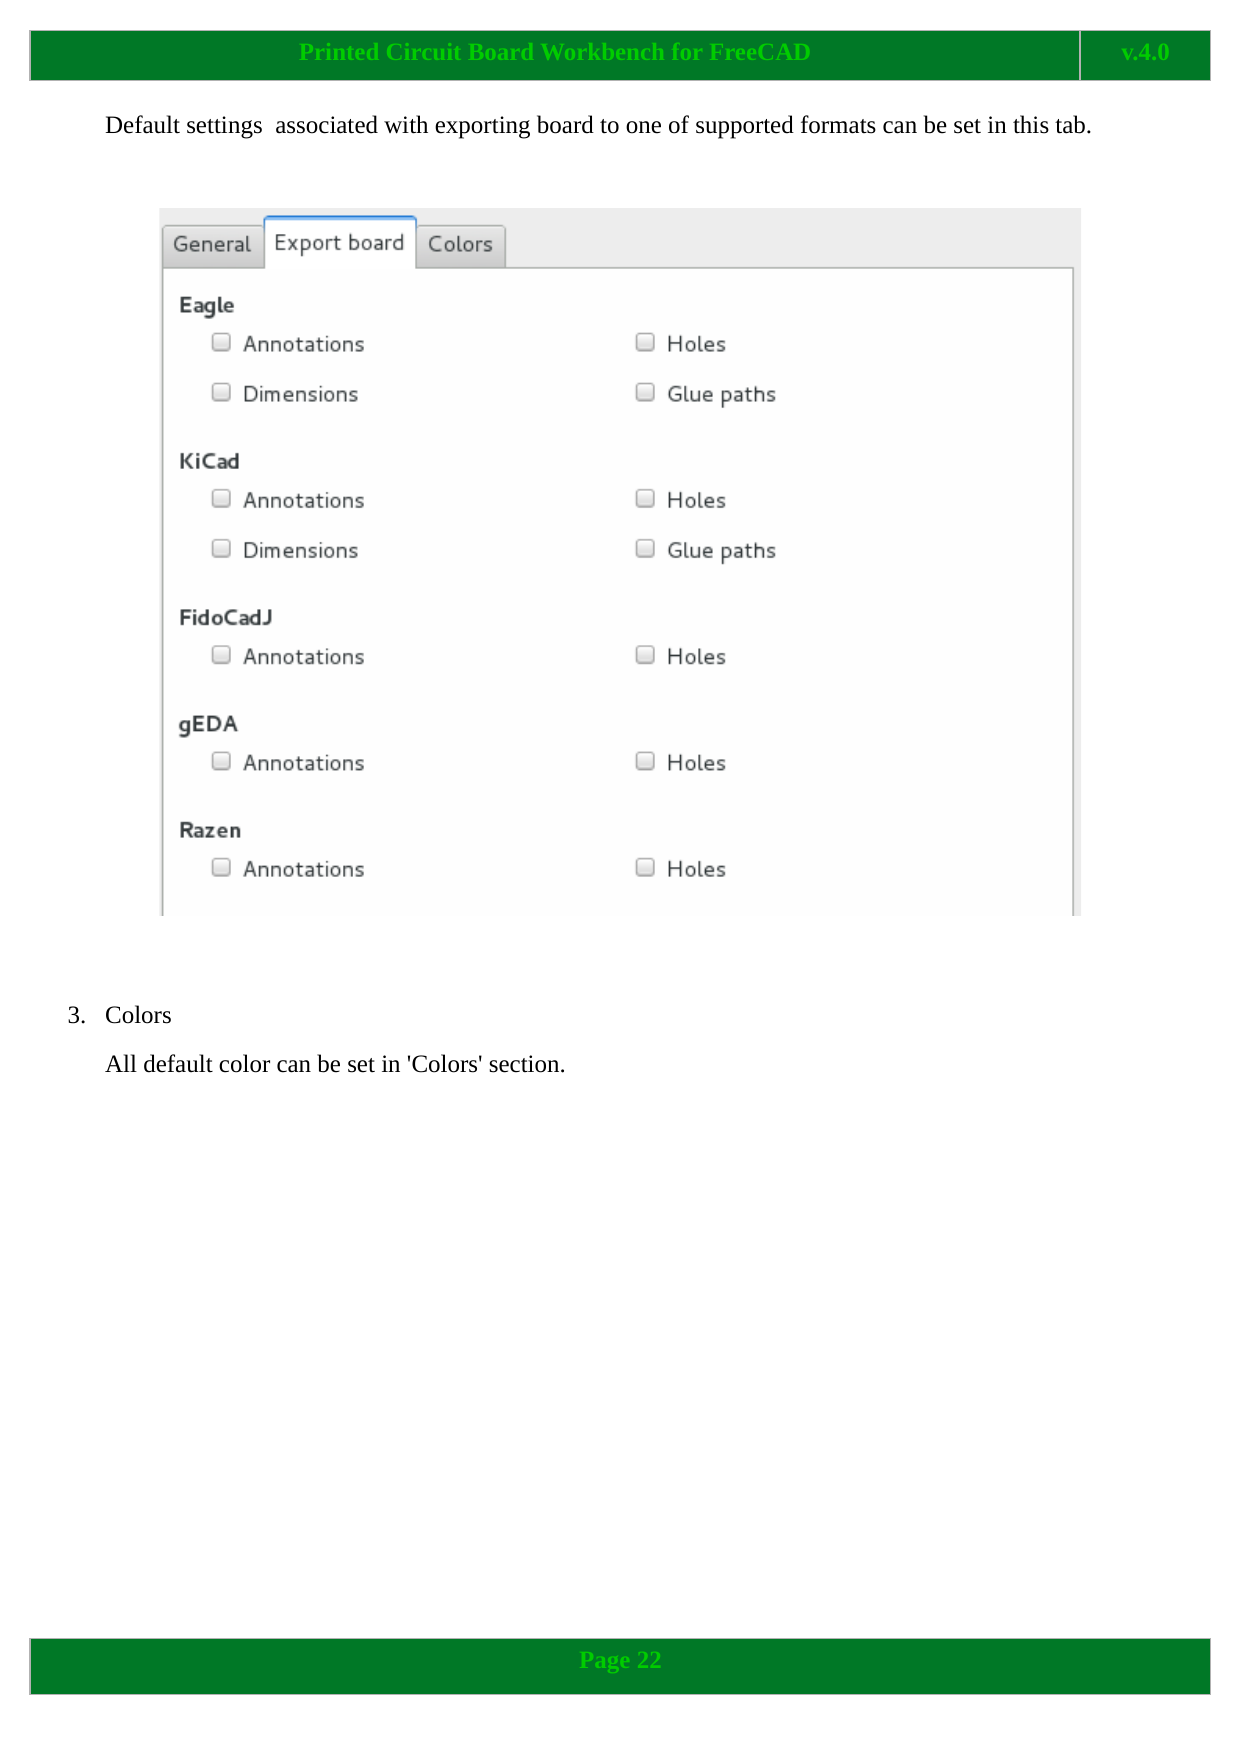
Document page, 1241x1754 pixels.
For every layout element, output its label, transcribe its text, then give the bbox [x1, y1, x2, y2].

text All default color can be set in 'Colors' section. [30, 1049, 1211, 1077]
list Colors [67, 1000, 1211, 1028]
text Default settings associated with exporting board to one of supported formats can be set in this tab. [30, 110, 1211, 139]
picture [159, 208, 1082, 916]
